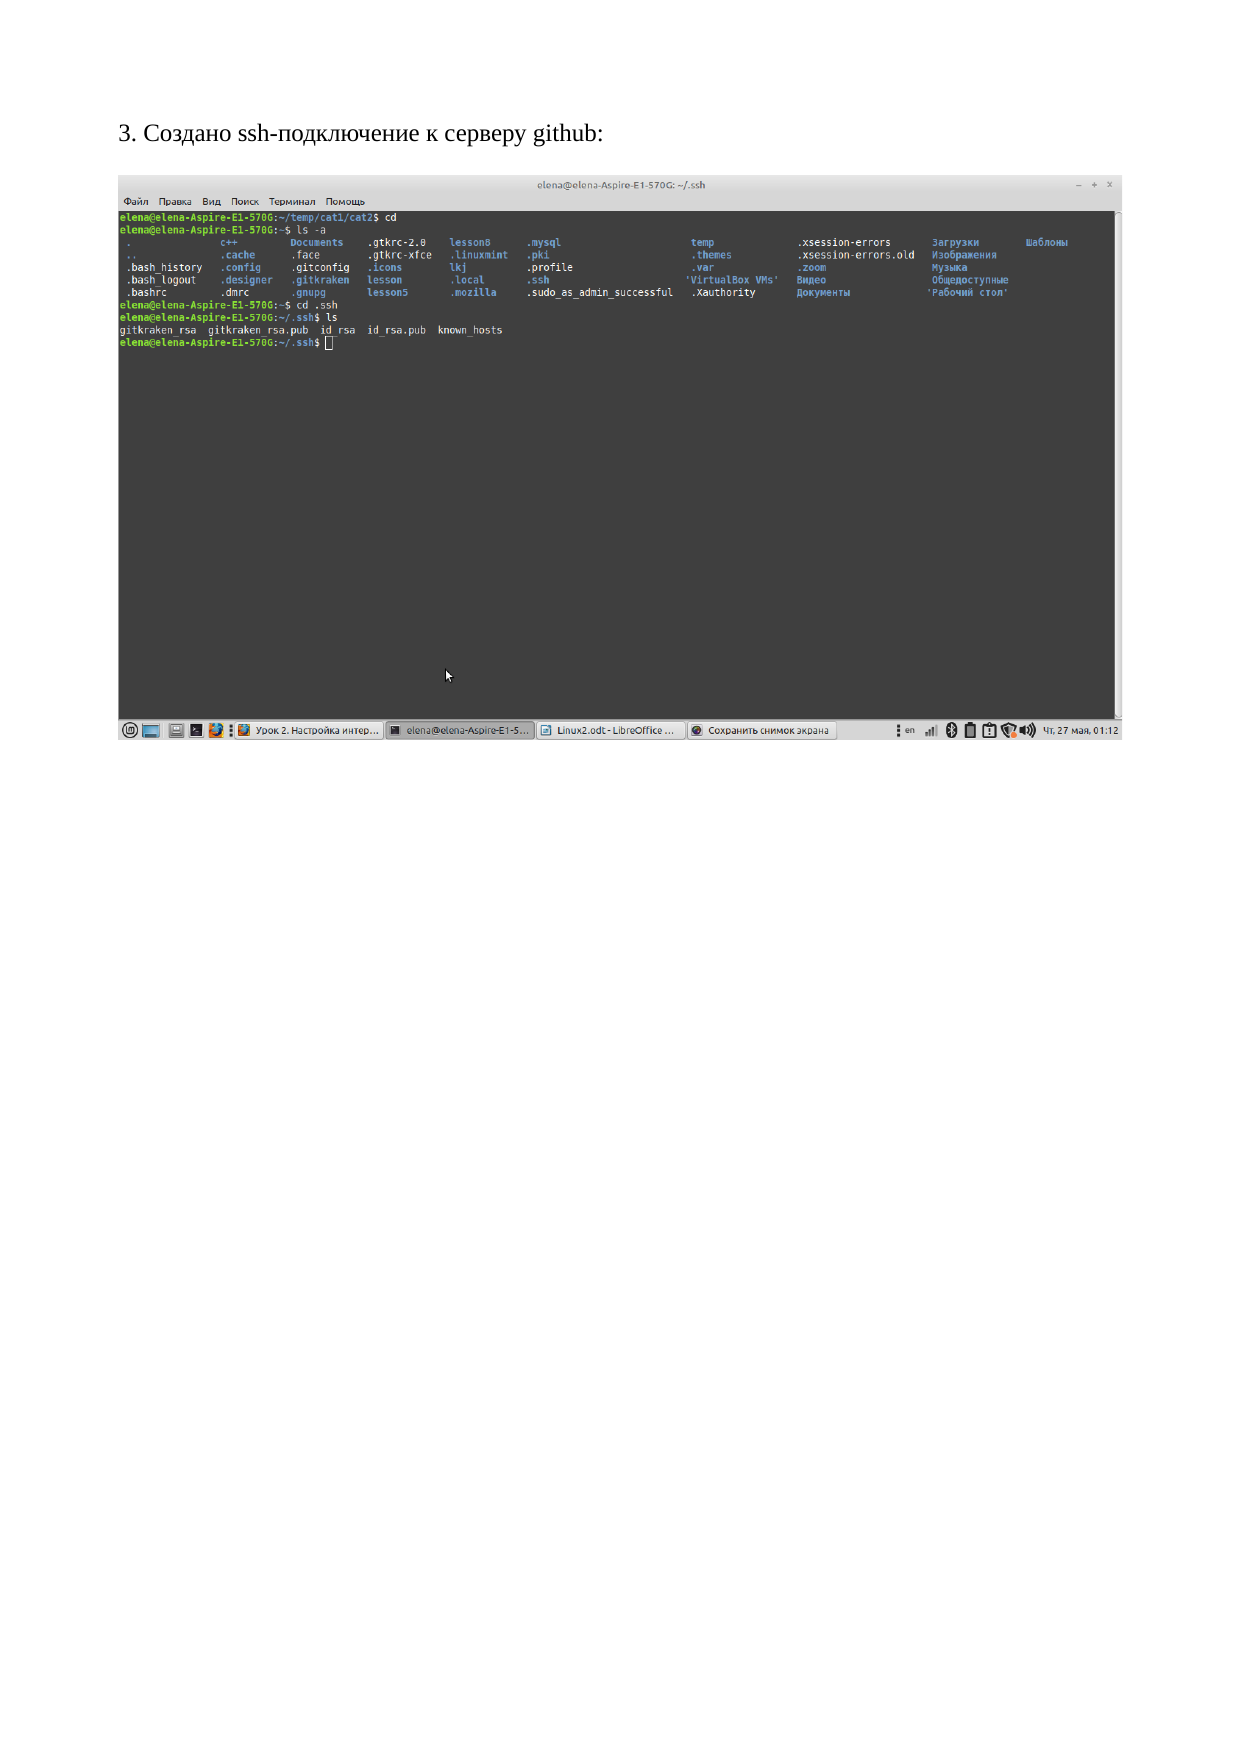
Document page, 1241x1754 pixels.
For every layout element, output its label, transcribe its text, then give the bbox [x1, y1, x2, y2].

text 3. Создано ssh-подключение к серверу github: [118, 118, 1122, 147]
picture [118, 175, 1123, 740]
